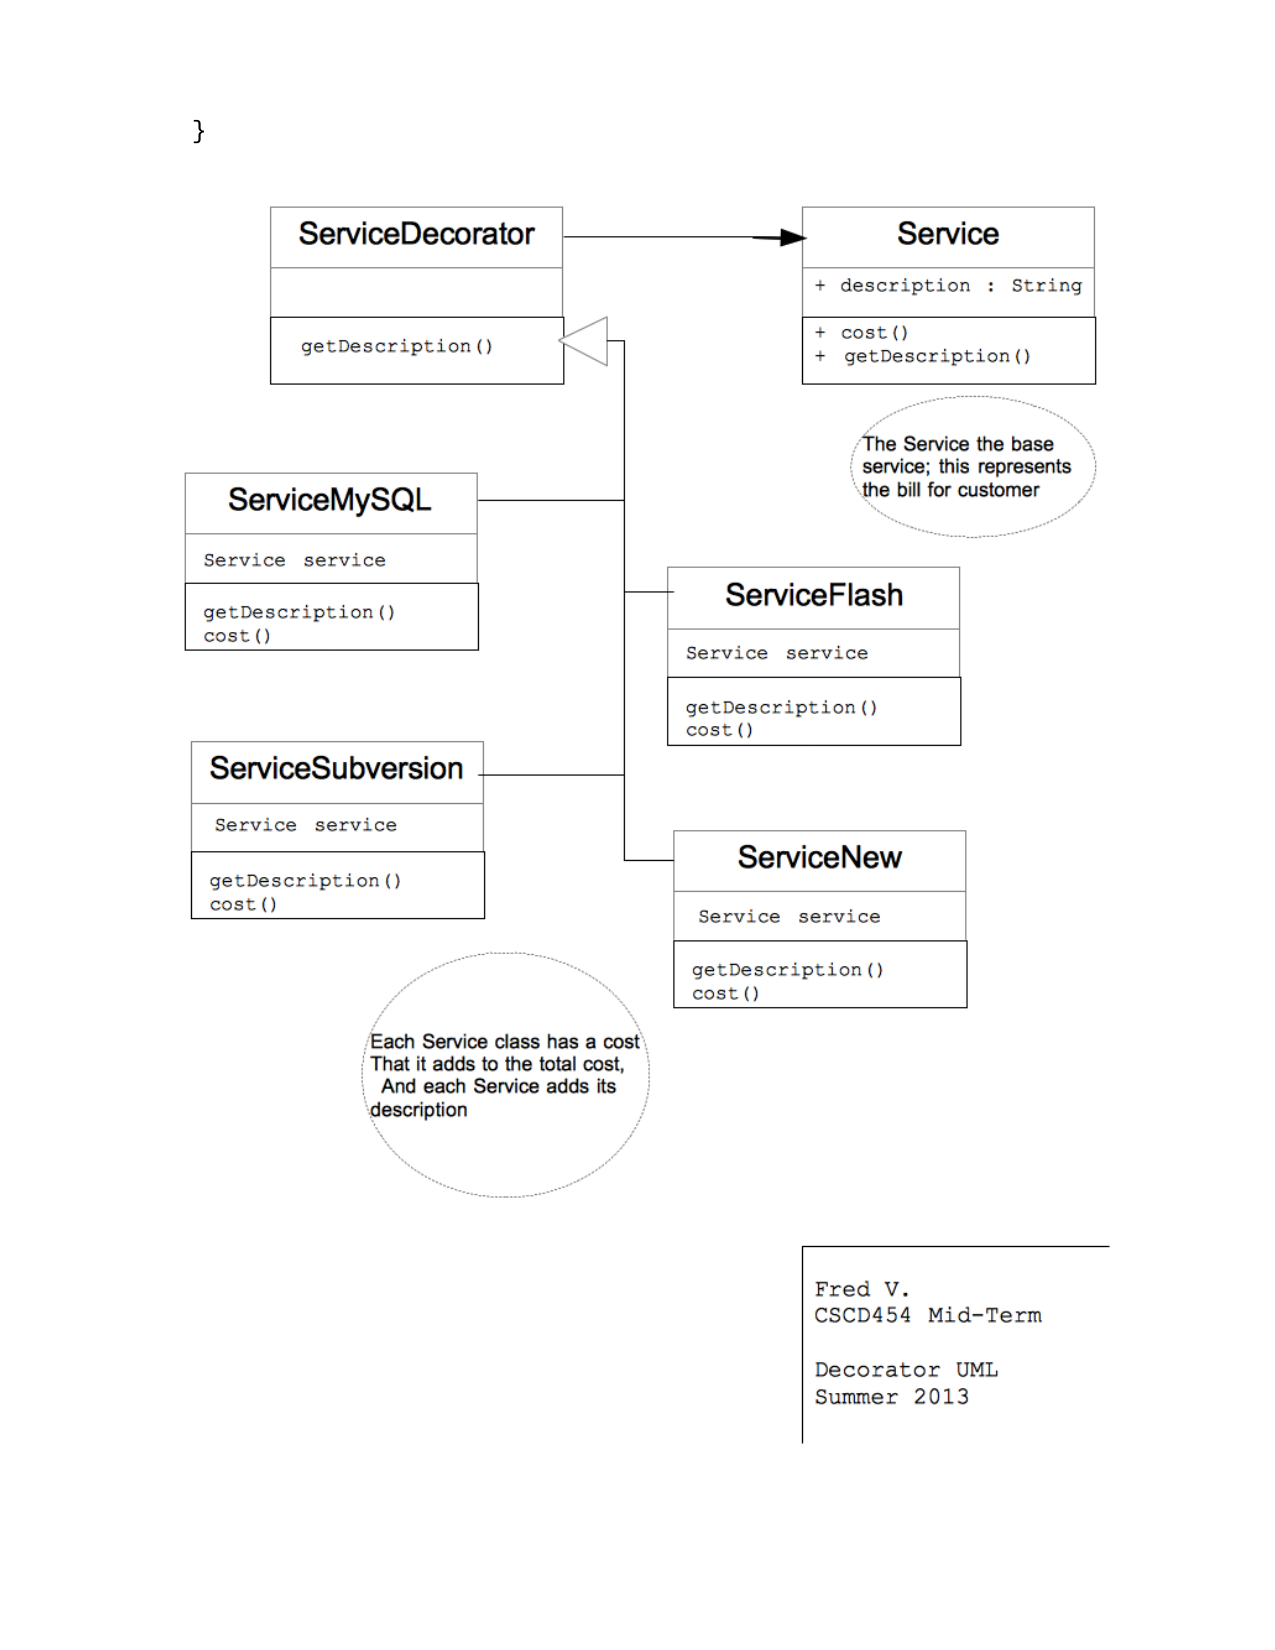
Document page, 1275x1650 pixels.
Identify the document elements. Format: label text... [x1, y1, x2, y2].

text } [118, 118, 1157, 146]
picture [118, 146, 1157, 1491]
